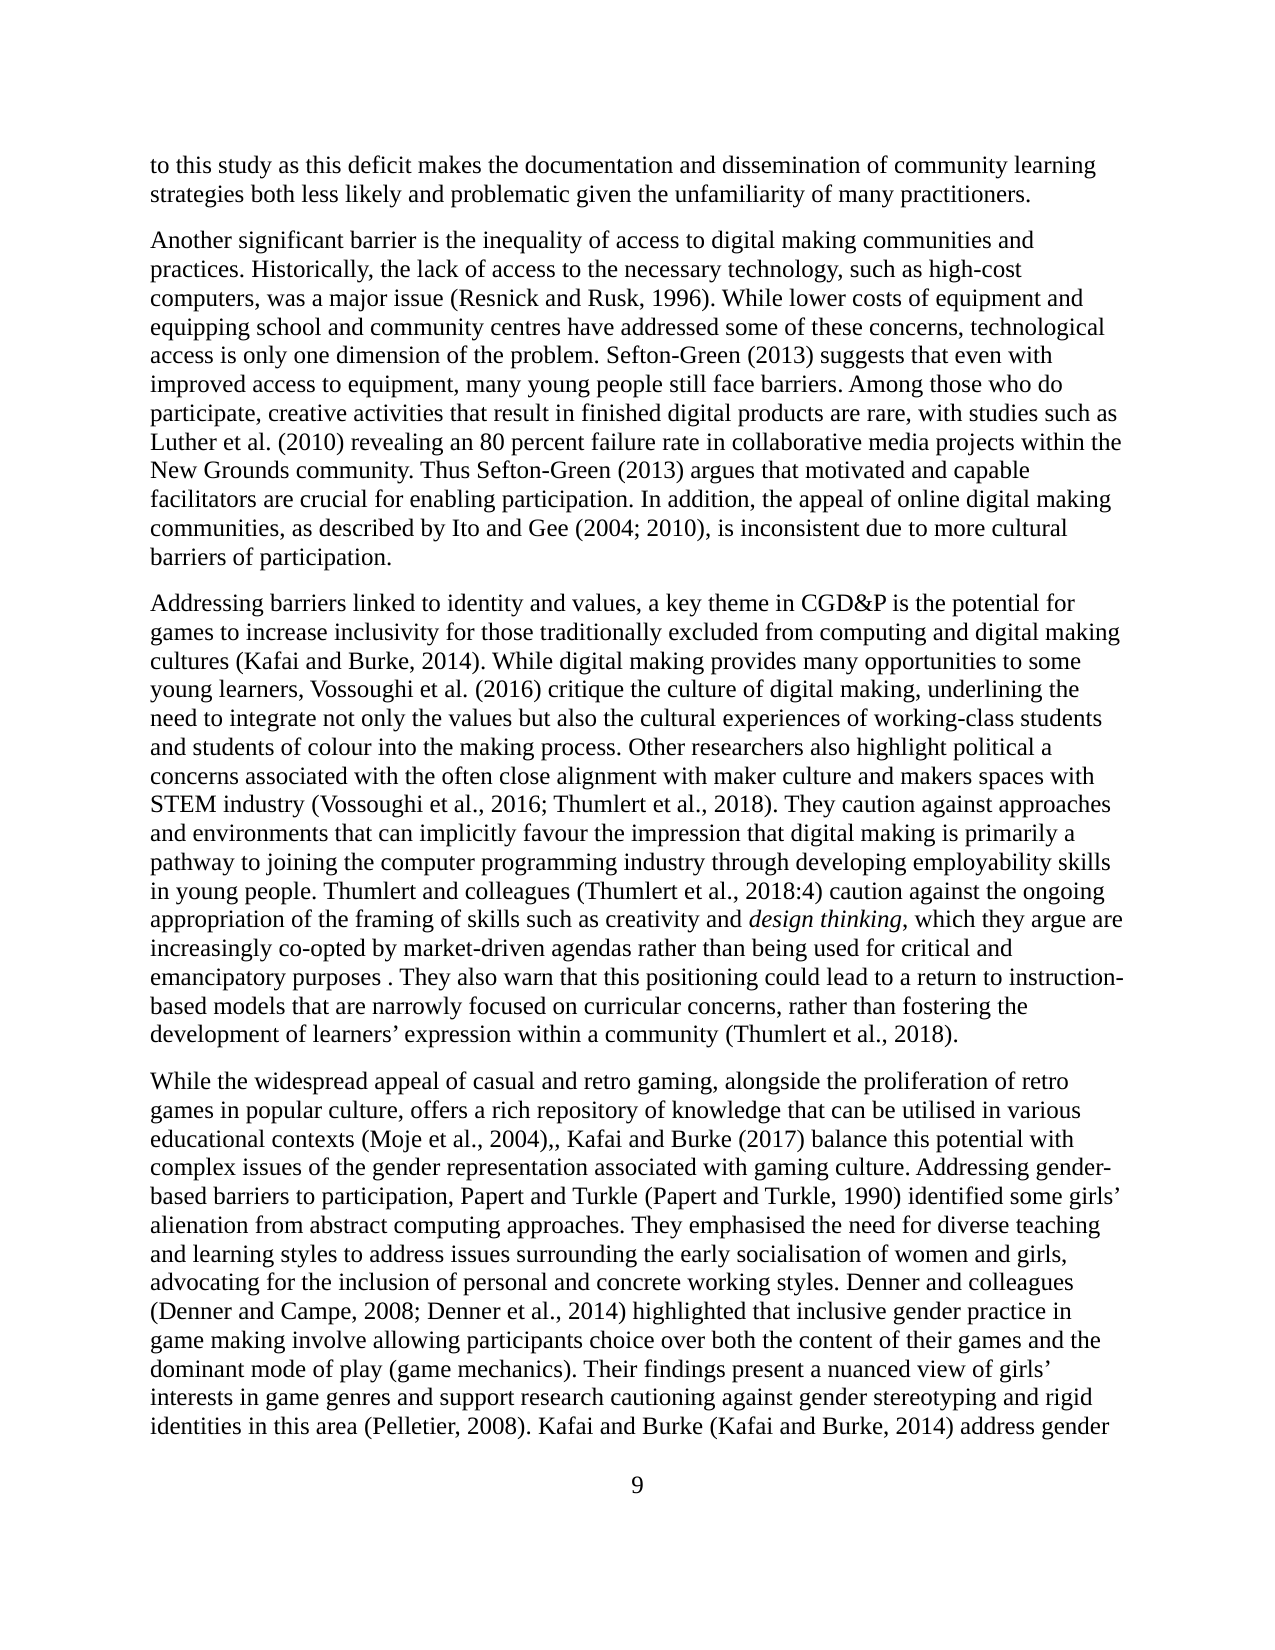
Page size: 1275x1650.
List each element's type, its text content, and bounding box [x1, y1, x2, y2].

text While the widespread appeal of casual and retro gaming, alongside the proliferation of retro games in popular culture, offers a rich repository of knowledge that can be utilised in various educational contexts (Moje et al., 2004),, Kafai and Burke (2017) balance this potential with complex issues of the gender representation associated with gaming culture. Addressing gender-based barriers to participation, Papert and Turkle (Papert and Turkle, 1990) identified some girls’ alienation from abstract computing approaches. They emphasised the need for diverse teaching and learning styles to address issues surrounding the early socialisation of women and girls, advocating for the inclusion of personal and concrete working styles. Denner and colleagues (Denner and Campe, 2008; Denner et al., 2014) highlighted that inclusive gender practice in game making involve allowing participants choice over both the content of their games and the dominant mode of play (game mechanics). Their findings present a nuanced view of girls’ interests in game genres and support research cautioning against gender stereotyping and rigid identities in this area (Pelletier, 2008). Kafai and Burke (Kafai and Burke, 2014) address gender [150, 1066, 1125, 1440]
text to this study as this deficit makes the documentation and dissemination of community learning strategies both less likely and problematic given the unfamiliarity of many practitioners. [150, 150, 1125, 207]
text Another significant barrier is the inequality of access to digital making communities and practices. Historically, the lack of access to the necessary technology, such as high-cost computers, was a major issue (Resnick and Rusk, 1996). While lower costs of equipment and equipping school and community centres have addressed some of these concerns, technological access is only one dimension of the problem. Sefton-Green (2013) suggests that even with improved access to equipment, many young people still face barriers. Among those who do participate, creative activities that result in finished digital products are rare, with studies such as Luther et al. (2010) revealing an 80 percent failure rate in collaborative media projects within the New Grounds community. Thus Sefton-Green (2013) argues that motivated and capable facilitators are crucial for enabling participation. In addition, the appeal of online digital making communities, as described by Ito and Gee (2004; 2010), is inconsistent due to more cultural barriers of participation. [150, 225, 1125, 570]
text Addressing barriers linked to identity and values, a key theme in CGD&P is the potential for games to increase inclusivity for those traditionally excluded from computing and digital making cultures (Kafai and Burke, 2014). While digital making provides many opportunities to some young learners, Vossoughi et al. (2016) critique the culture of digital making, underlining the need to integrate not only the values but also the cultural experiences of working-class students and students of colour into the making process. Other researchers also highlight political a concerns associated with the often close alignment with maker culture and makers spaces with STEM industry (Vossoughi et al., 2016; Thumlert et al., 2018). They caution against approaches and environments that can implicitly favour the impression that digital making is primarily a pathway to joining the computer programming industry through developing employability skills in young people. Thumlert and colleagues (Thumlert et al., 2018:4) caution against the ongoing appropriation of the framing of skills such as creativity and design thinking, which they argue are increasingly co-opted by market-driven agendas rather than being used for critical and emancipatory purposes . They also warn that this positioning could lead to a return to instruction-based models that are narrowly focused on curricular concerns, rather than fostering the development of learners’ expression within a community (Thumlert et al., 2018). [150, 588, 1125, 1048]
